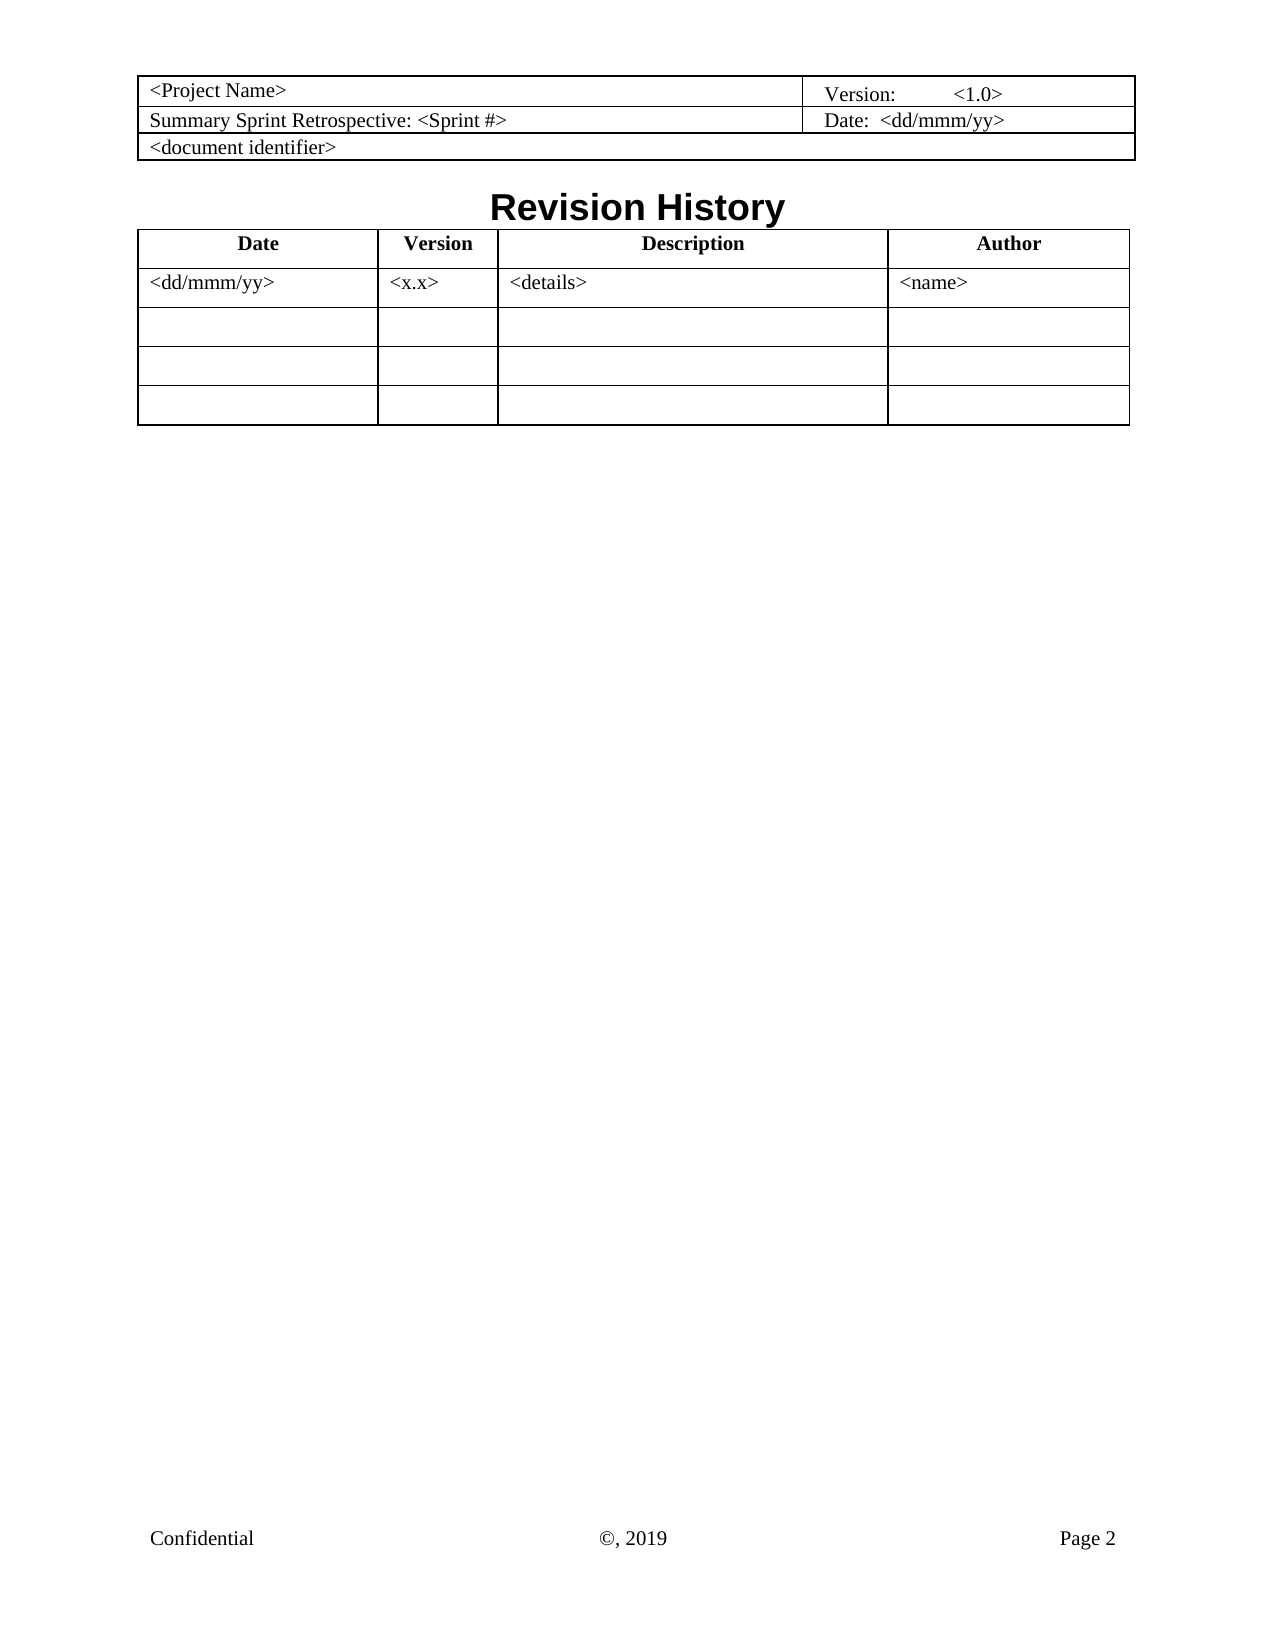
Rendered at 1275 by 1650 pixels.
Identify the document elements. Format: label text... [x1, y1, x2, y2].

table_cell [379, 386, 497, 424]
table_cell [499, 386, 887, 424]
table_cell [889, 347, 1129, 385]
table_cell [139, 308, 377, 346]
table_cell <dd/mmm/yy> [139, 269, 377, 307]
table_header Date [139, 230, 377, 268]
subtitle Revision History [150, 185, 1125, 228]
table_cell <name> [889, 269, 1129, 307]
table_cell <x.x> [379, 269, 497, 307]
table_cell [379, 347, 497, 385]
table_header Description [499, 230, 887, 268]
table_cell <details> [499, 269, 887, 307]
table_cell [889, 308, 1129, 346]
table_cell [889, 386, 1129, 424]
table_cell [139, 347, 377, 385]
table_header Author [889, 230, 1129, 268]
table_cell [379, 308, 497, 346]
table_header Version [379, 230, 497, 268]
table_cell [499, 347, 887, 385]
table_cell [499, 308, 887, 346]
table_cell [139, 386, 377, 424]
